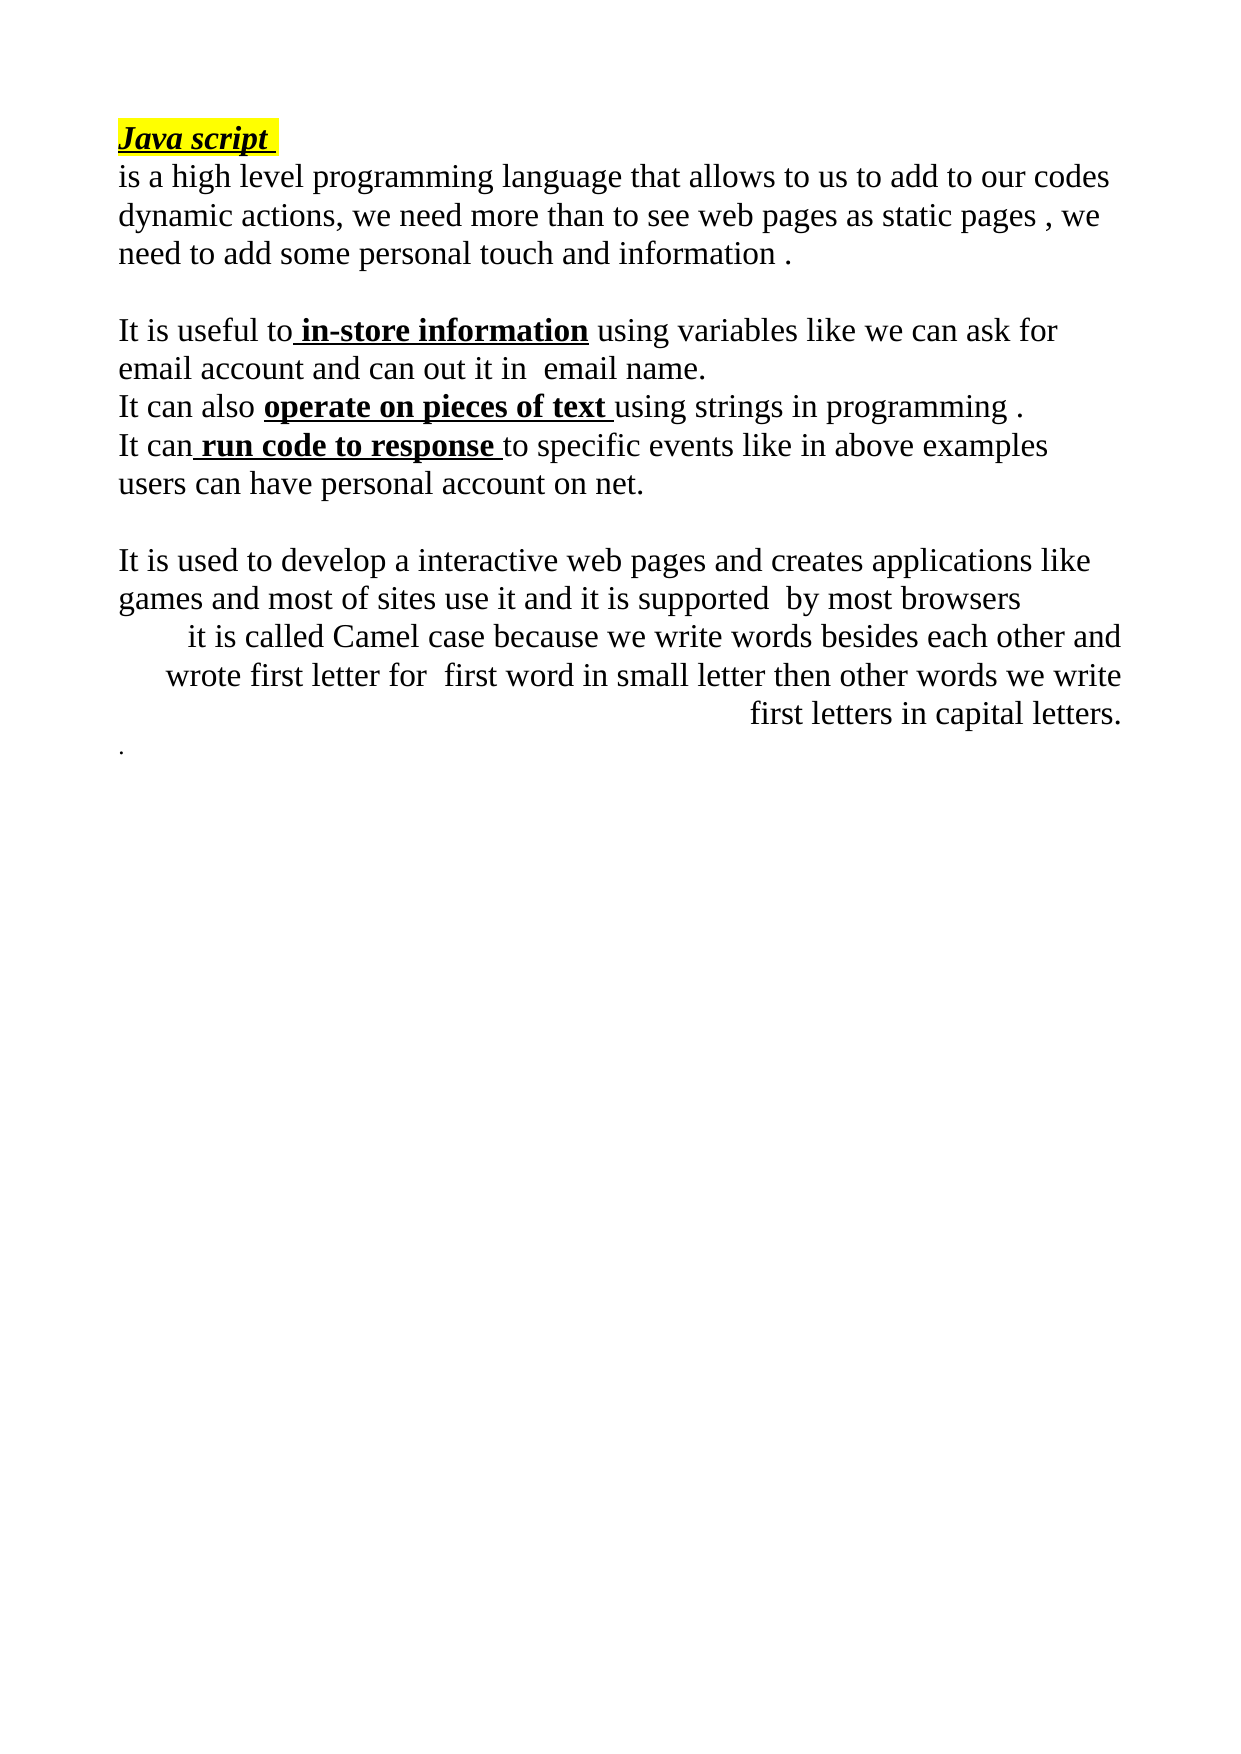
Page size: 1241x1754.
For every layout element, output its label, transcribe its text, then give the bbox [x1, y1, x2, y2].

text is a high level programming language that allows to us to add to our codes dynamic actions, we need more than to see web pages as static pages , we need to add some personal touch and information . [118, 156, 1122, 271]
text It can also operate on pieces of text using strings in programming . [118, 386, 1122, 425]
text it is called Camel case because we write words besides each other and wrote first letter for first word in small letter then other words we write first letters in capital letters. [118, 616, 1122, 731]
text Java script [118, 118, 1122, 156]
text It is useful to in-store information using variables like we can ask for email account and can out it in email name. [118, 310, 1122, 386]
text . [118, 731, 1122, 760]
text It is used to develop a interactive web pages and creates applications like games and most of sites use it and it is supported by most browsers [118, 540, 1122, 616]
text It can run code to response to specific events like in above examples users can have personal account on net. [118, 425, 1122, 501]
